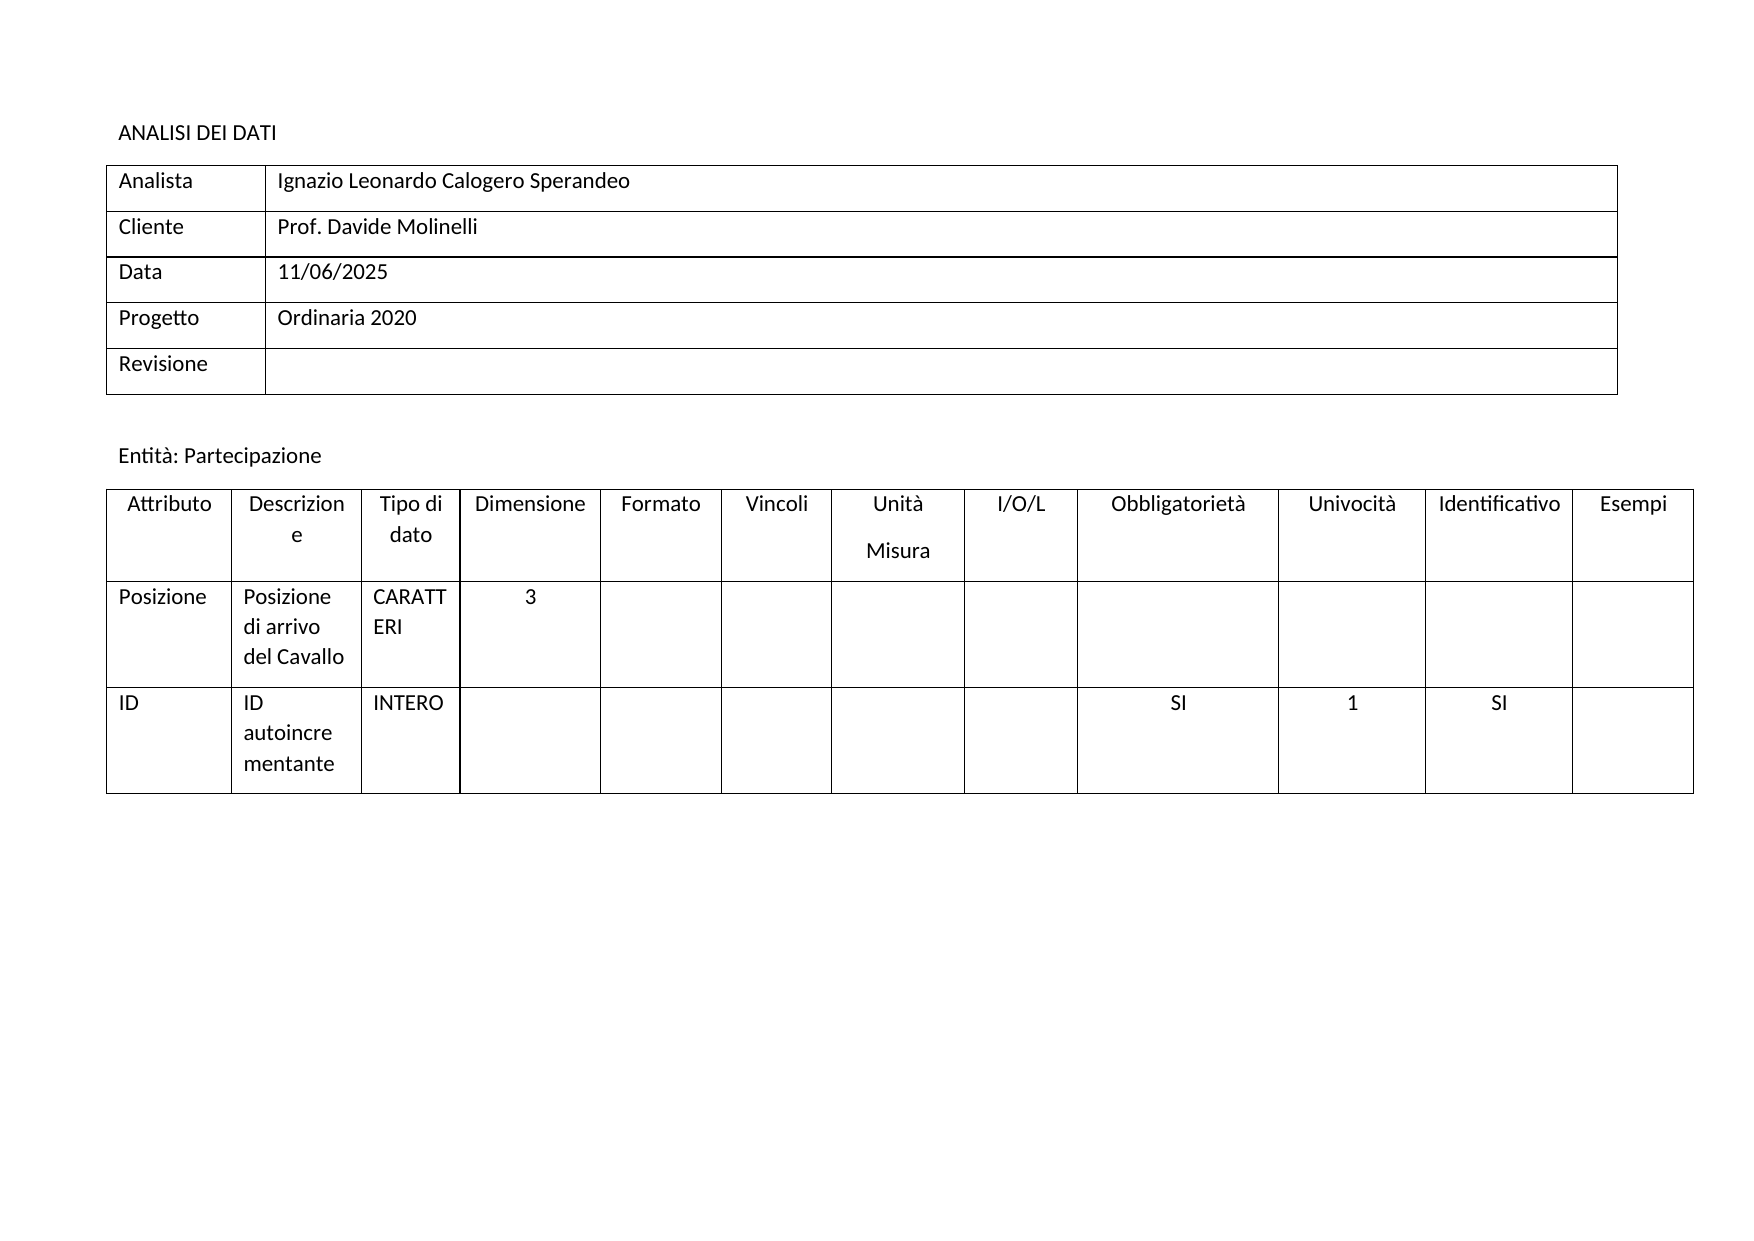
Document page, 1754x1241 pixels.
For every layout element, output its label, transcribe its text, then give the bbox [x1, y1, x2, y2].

table_cell [832, 582, 964, 687]
table_cell [601, 582, 721, 687]
table_cell Revisione [107, 349, 265, 394]
table_cell ID [107, 688, 231, 793]
table_cell [1279, 582, 1425, 687]
table_header Identificativo [1426, 490, 1572, 581]
table_header Formato [601, 490, 721, 581]
table_cell [722, 582, 831, 687]
table_cell [832, 688, 964, 793]
table_header Analista [107, 166, 265, 211]
table_cell [1573, 688, 1693, 793]
table_header Univocità [1279, 490, 1425, 581]
table_cell 11/06/2025 [266, 258, 1617, 302]
table_cell [965, 582, 1077, 687]
table_cell Posizione di arrivo del Cavallo [232, 582, 361, 687]
text Entità: Partecipazione [118, 442, 1606, 469]
table_cell [965, 688, 1077, 793]
table_header Obbligatorietà [1078, 490, 1278, 581]
table_cell Prof. Davide Molinelli [266, 212, 1617, 256]
table_cell 3 [461, 582, 600, 687]
table_cell Cliente [107, 212, 265, 256]
table_cell [461, 688, 600, 793]
table_cell Data [107, 258, 265, 302]
table_header Tipo di dato [362, 490, 459, 581]
table_header I/O/L [965, 490, 1077, 581]
table_cell [266, 349, 1617, 394]
table_cell SI [1078, 688, 1278, 793]
table_cell [1573, 582, 1693, 687]
table_header Dimensione [461, 490, 600, 581]
table_header Unità Misura [832, 490, 964, 581]
table_cell [722, 688, 831, 793]
table_header Vincoli [722, 490, 831, 581]
table_cell Ordinaria 2020 [266, 303, 1617, 348]
table_header Descrizione [232, 490, 361, 581]
table_cell INTERO [362, 688, 459, 793]
table_cell ID autoincrementante [232, 688, 361, 793]
table_header Attributo [107, 490, 231, 581]
table_cell CARATTERI [362, 582, 459, 687]
table_cell [601, 688, 721, 793]
table_cell Progetto [107, 303, 265, 348]
table_header Esempi [1573, 490, 1693, 581]
text ANALISI DEI DATI [118, 118, 1606, 146]
table_header Ignazio Leonardo Calogero Sperandeo [266, 166, 1617, 211]
table_cell 1 [1279, 688, 1425, 793]
table_cell Posizione [107, 582, 231, 687]
table_cell [1078, 582, 1278, 687]
table_cell SI [1426, 688, 1572, 793]
table_cell [1426, 582, 1572, 687]
